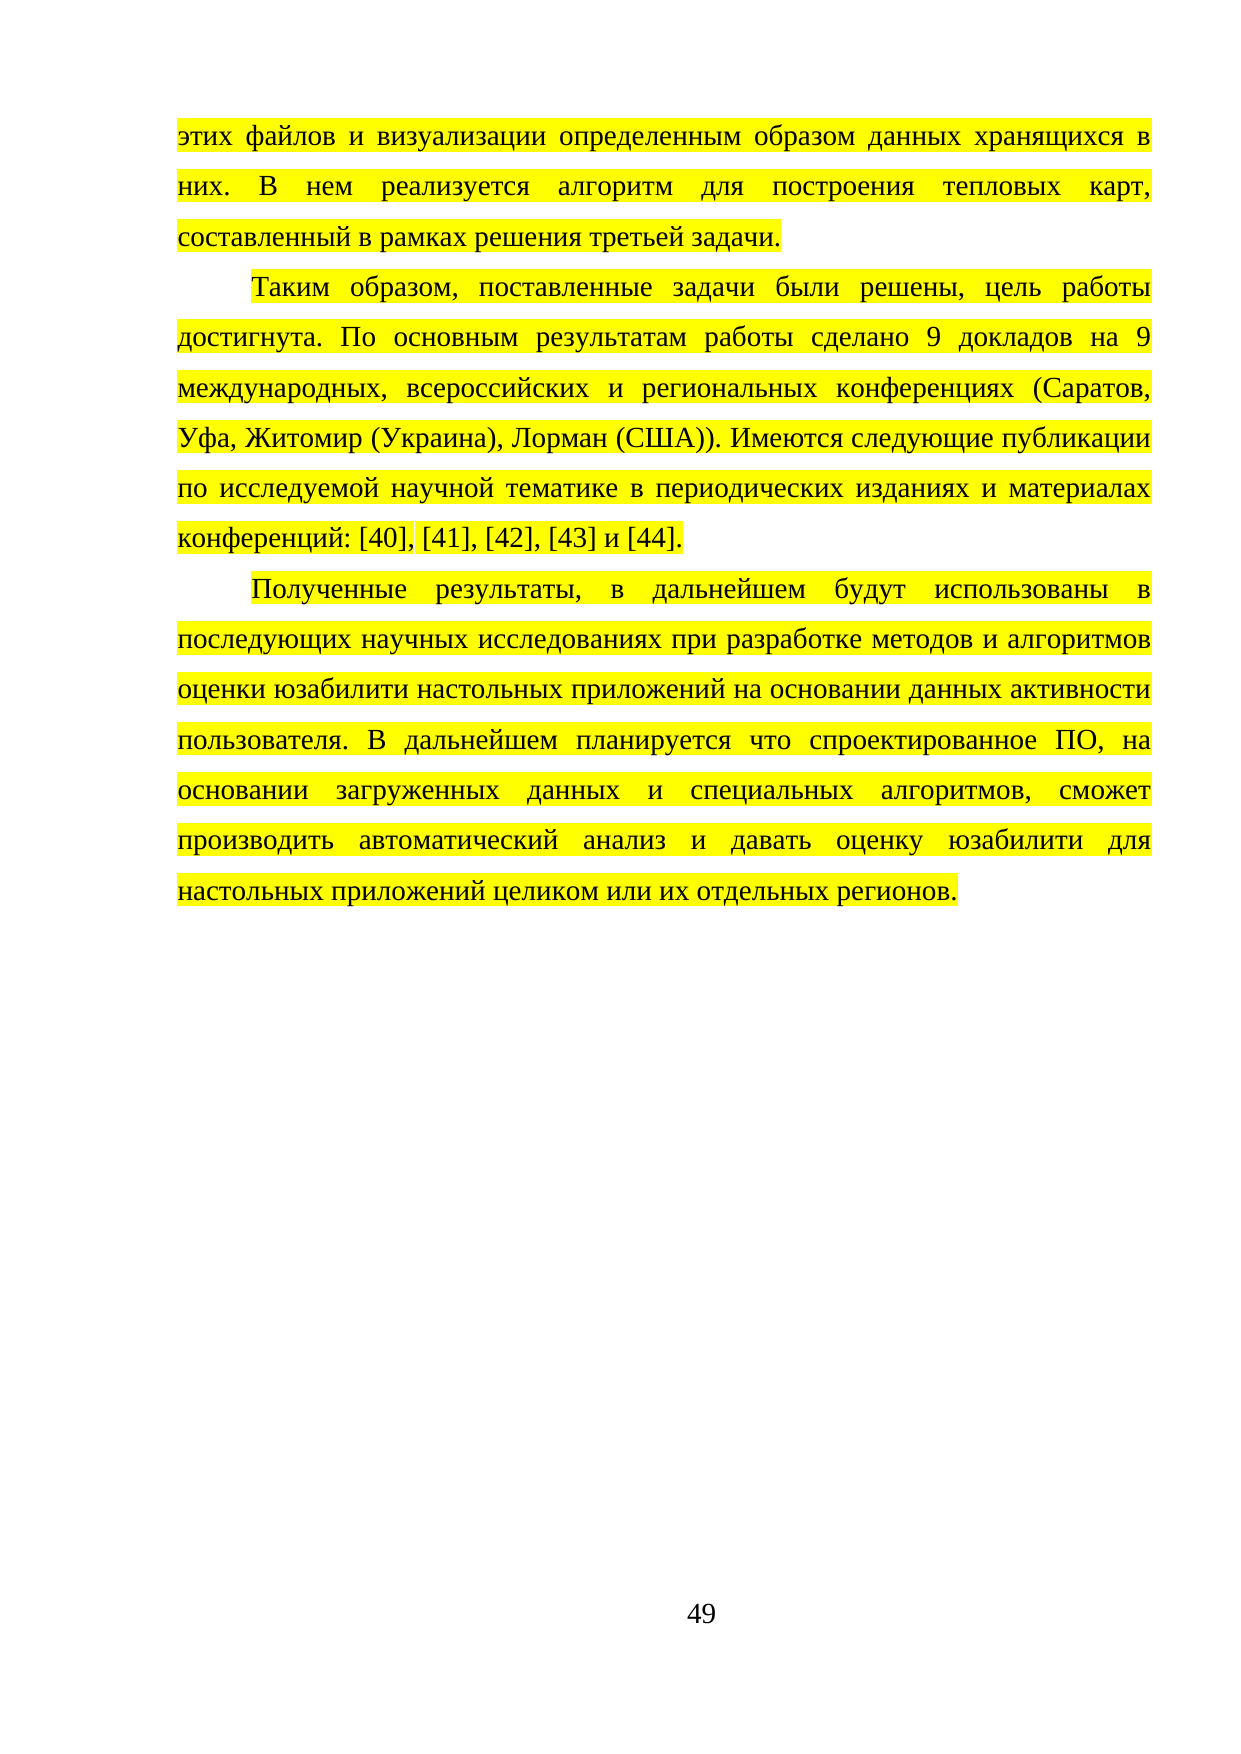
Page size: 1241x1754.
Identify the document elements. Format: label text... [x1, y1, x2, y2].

text Полученные результаты, в дальнейшем будут использованы в последующих научных исследованиях при разработке методов и алгоритмов оценки юзабилити настольных приложений на основании данных активности пользователя. В дальнейшем планируется что спроектированное ПО, на основании загруженных данных и специальных алгоритмов, сможет производить автоматический анализ и давать оценку юзабилити для настольных приложений целиком или их отдельных регионов. [177, 571, 1152, 906]
text этих файлов и визуализации определенным образом данных хранящихся в них. В нем реализуется алгоритм для построения тепловых карт, составленный в рамках решения третьей задачи. [177, 118, 1152, 252]
text Таким образом, поставленные задачи были решены, цель работы достигнута. По основным результатам работы сделано 9 докладов на 9 международных, всероссийских и региональных конференциях (Саратов, Уфа, Житомир (Украина), Лорман (США)). Имеются следующие публикации по исследуемой научной тематике в периодических изданиях и материалах конференций: [ CITATION Дан13 \l 1049 ],[ CITATION Shu13 \l 1049 ], [ CITATION Дан14 \l 1049 ], [ CITATION Дан142 \l 1049 ] и [ CITATION Дан141 \l 1049 ]. [177, 269, 1152, 554]
